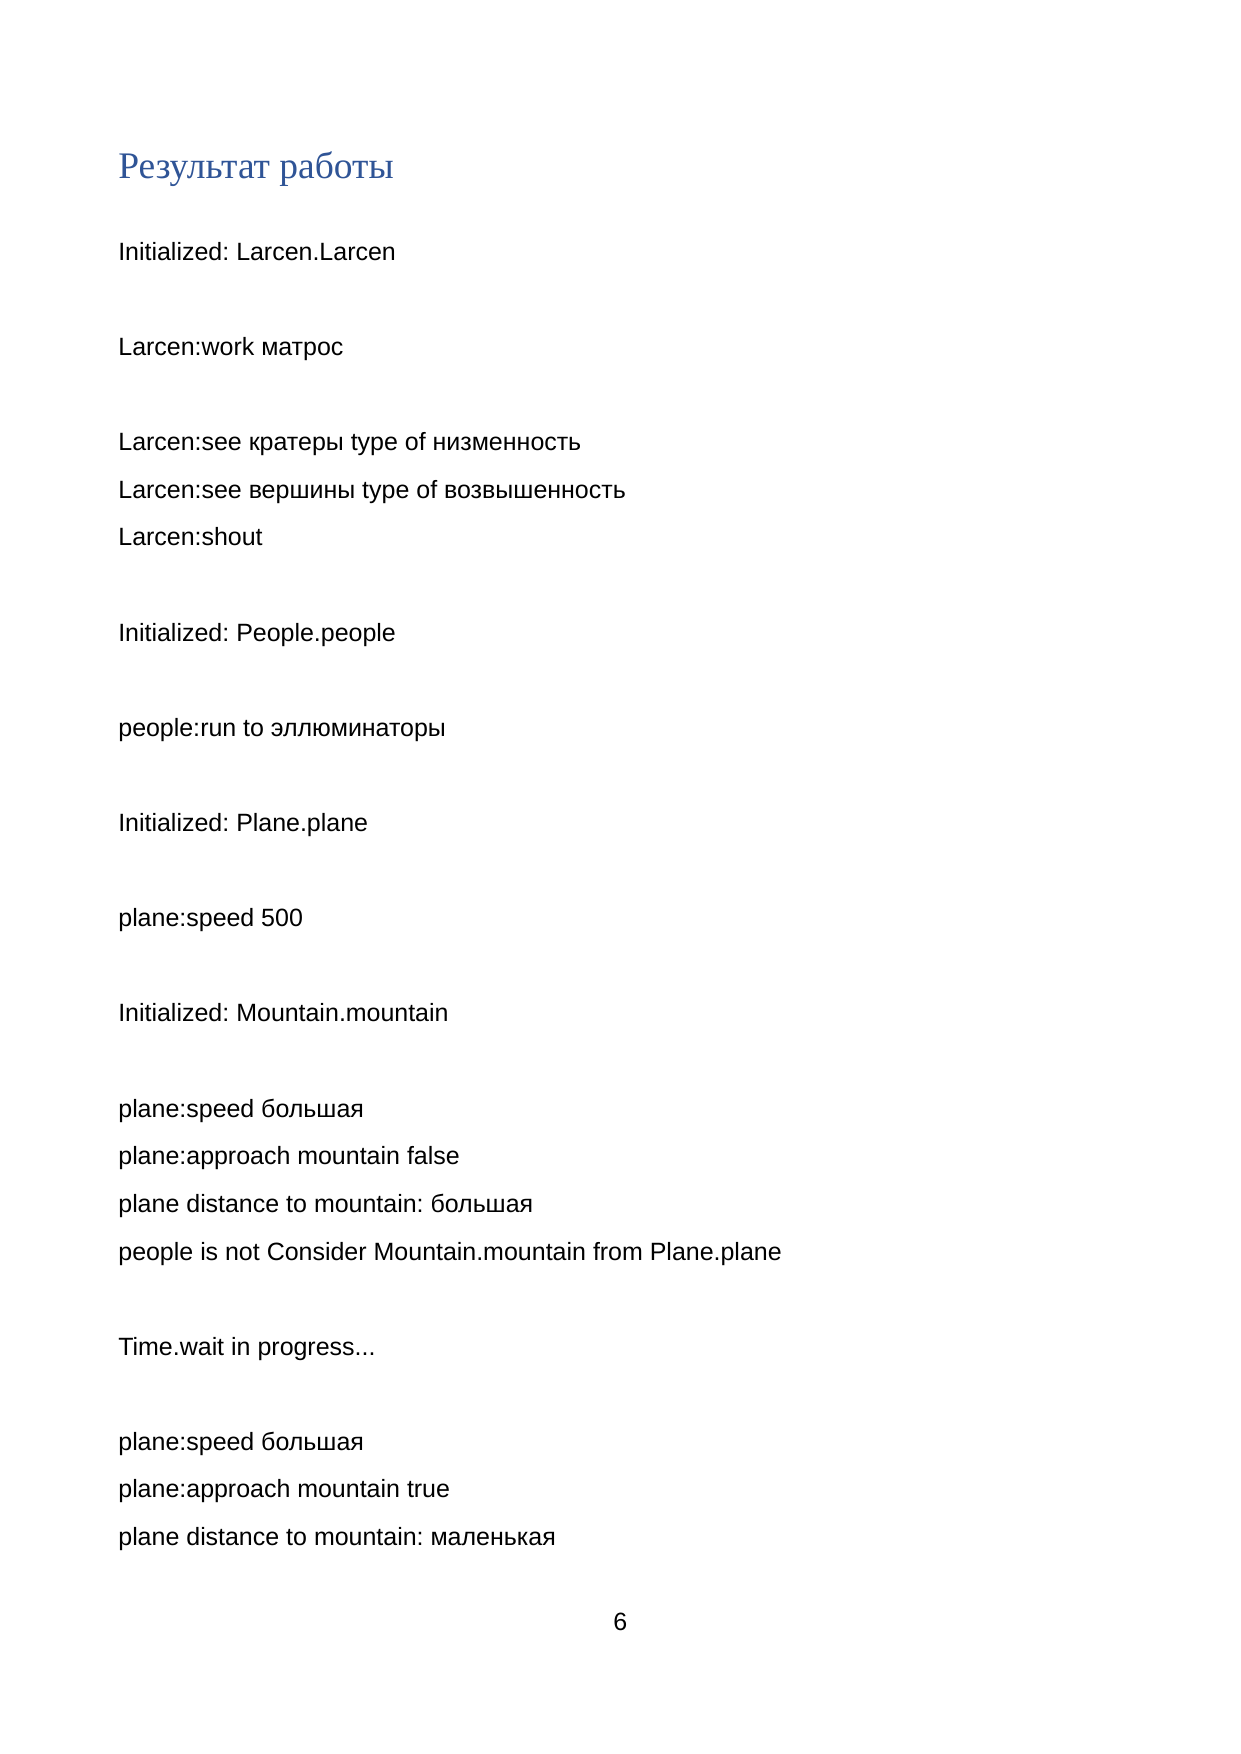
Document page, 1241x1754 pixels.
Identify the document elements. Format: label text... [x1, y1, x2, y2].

text Larcen:shout [118, 522, 1122, 551]
text Initialized: Mountain.mountain [118, 998, 1122, 1027]
subtitle Результат работы [118, 143, 1122, 186]
text plane:speed большая [118, 1094, 1122, 1122]
text people is not Consider Mountain.mountain from Plane.plane [118, 1236, 1122, 1265]
text Initialized: Plane.plane [118, 808, 1122, 837]
text plane:approach mountain true [118, 1474, 1122, 1503]
text plane distance to mountain: большая [118, 1189, 1122, 1218]
text plane:speed 500 [118, 903, 1122, 932]
text Time.wait in progress... [118, 1332, 1122, 1360]
text plane:speed большая [118, 1427, 1122, 1456]
text plane distance to mountain: маленькая [118, 1522, 1122, 1551]
text Larcen:work матрос [118, 332, 1122, 361]
text Initialized: People.people [118, 618, 1122, 646]
text Larcen:see вершины type of возвышенность [118, 475, 1122, 503]
text Initialized: Larcen.Larcen [118, 237, 1122, 266]
text Larcen:see кратеры type of низменность [118, 427, 1122, 456]
text people:run to эллюминаторы [118, 713, 1122, 742]
text plane:approach mountain false [118, 1141, 1122, 1170]
